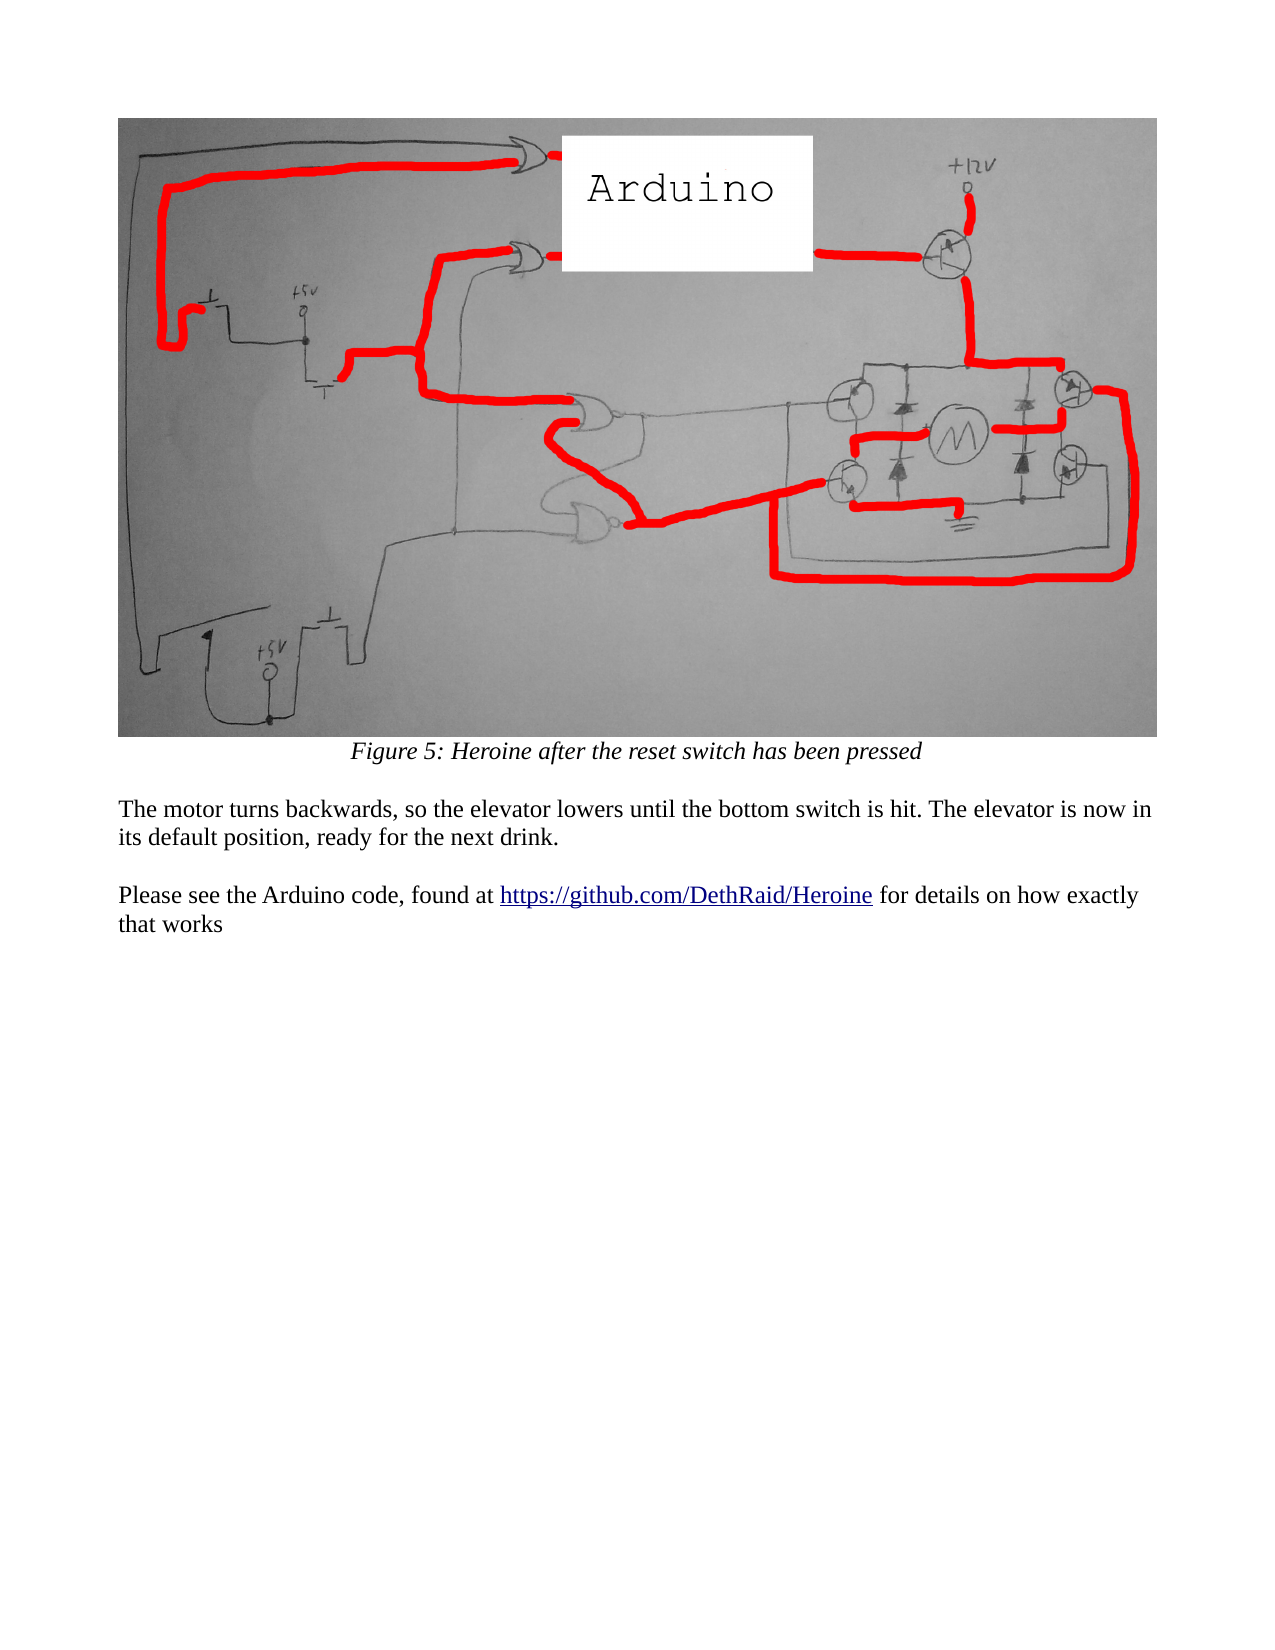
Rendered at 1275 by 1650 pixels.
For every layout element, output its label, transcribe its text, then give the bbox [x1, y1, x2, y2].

picture [118, 118, 1157, 737]
text The motor turns backwards, so the elevator lowers until the bottom switch is hit. The elevator is now in its default position, ready for the next drink. [118, 794, 1157, 851]
text Figure 5: Heroine after the reset switch has been pressed [118, 737, 1157, 765]
text Please see the Arduino code, found at https://github.com/DethRaid/Heroine for details on how exactly that works [118, 880, 1157, 937]
